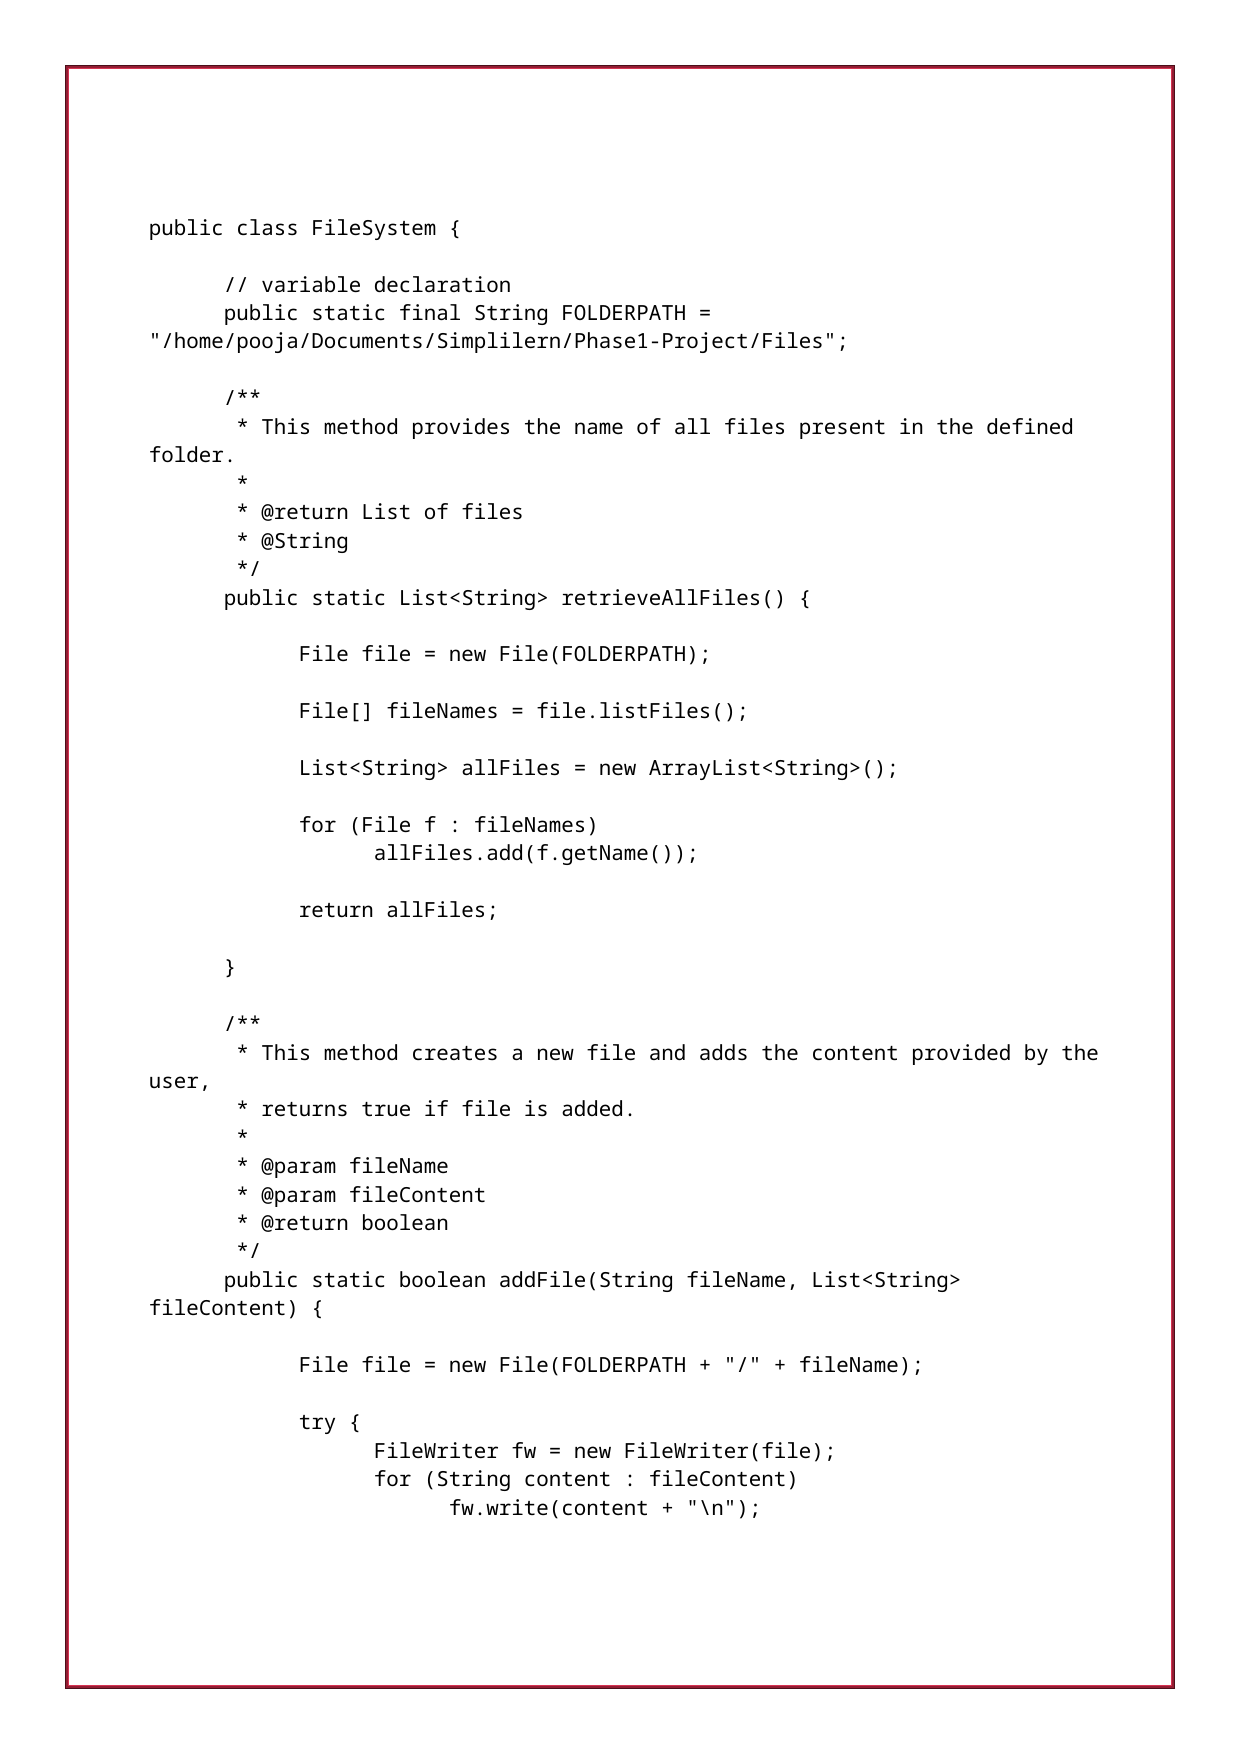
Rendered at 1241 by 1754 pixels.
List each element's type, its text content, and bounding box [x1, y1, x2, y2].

table_header public class FileSystem { // variable declaration public static final String FOLDERPATH = "/home/pooja/Documents/Simplilern/Phase1-Project/Files"; /** * This method provides the name of all files present in the defined folder. * * @return List of files * @String */ public static List<String> retrieveAllFiles() { File file = new File(FOLDERPATH); File[] fileNames = file.listFiles(); List<String> allFiles = new ArrayList<String>(); for (File f : fileNames) allFiles.add(f.getName()); return allFiles; } /** * This method creates a new file and adds the content provided by the user, * returns true if file is added. * * @param fileName * @param fileContent * @return boolean */ public static boolean addFile(String fileName, List<String> fileContent) { File file = new File(FOLDERPATH + "/" + fileName); try { FileWriter fw = new FileWriter(file); for (String content : fileContent) fw.write(content + "\n"); [149, 185, 1111, 1549]
